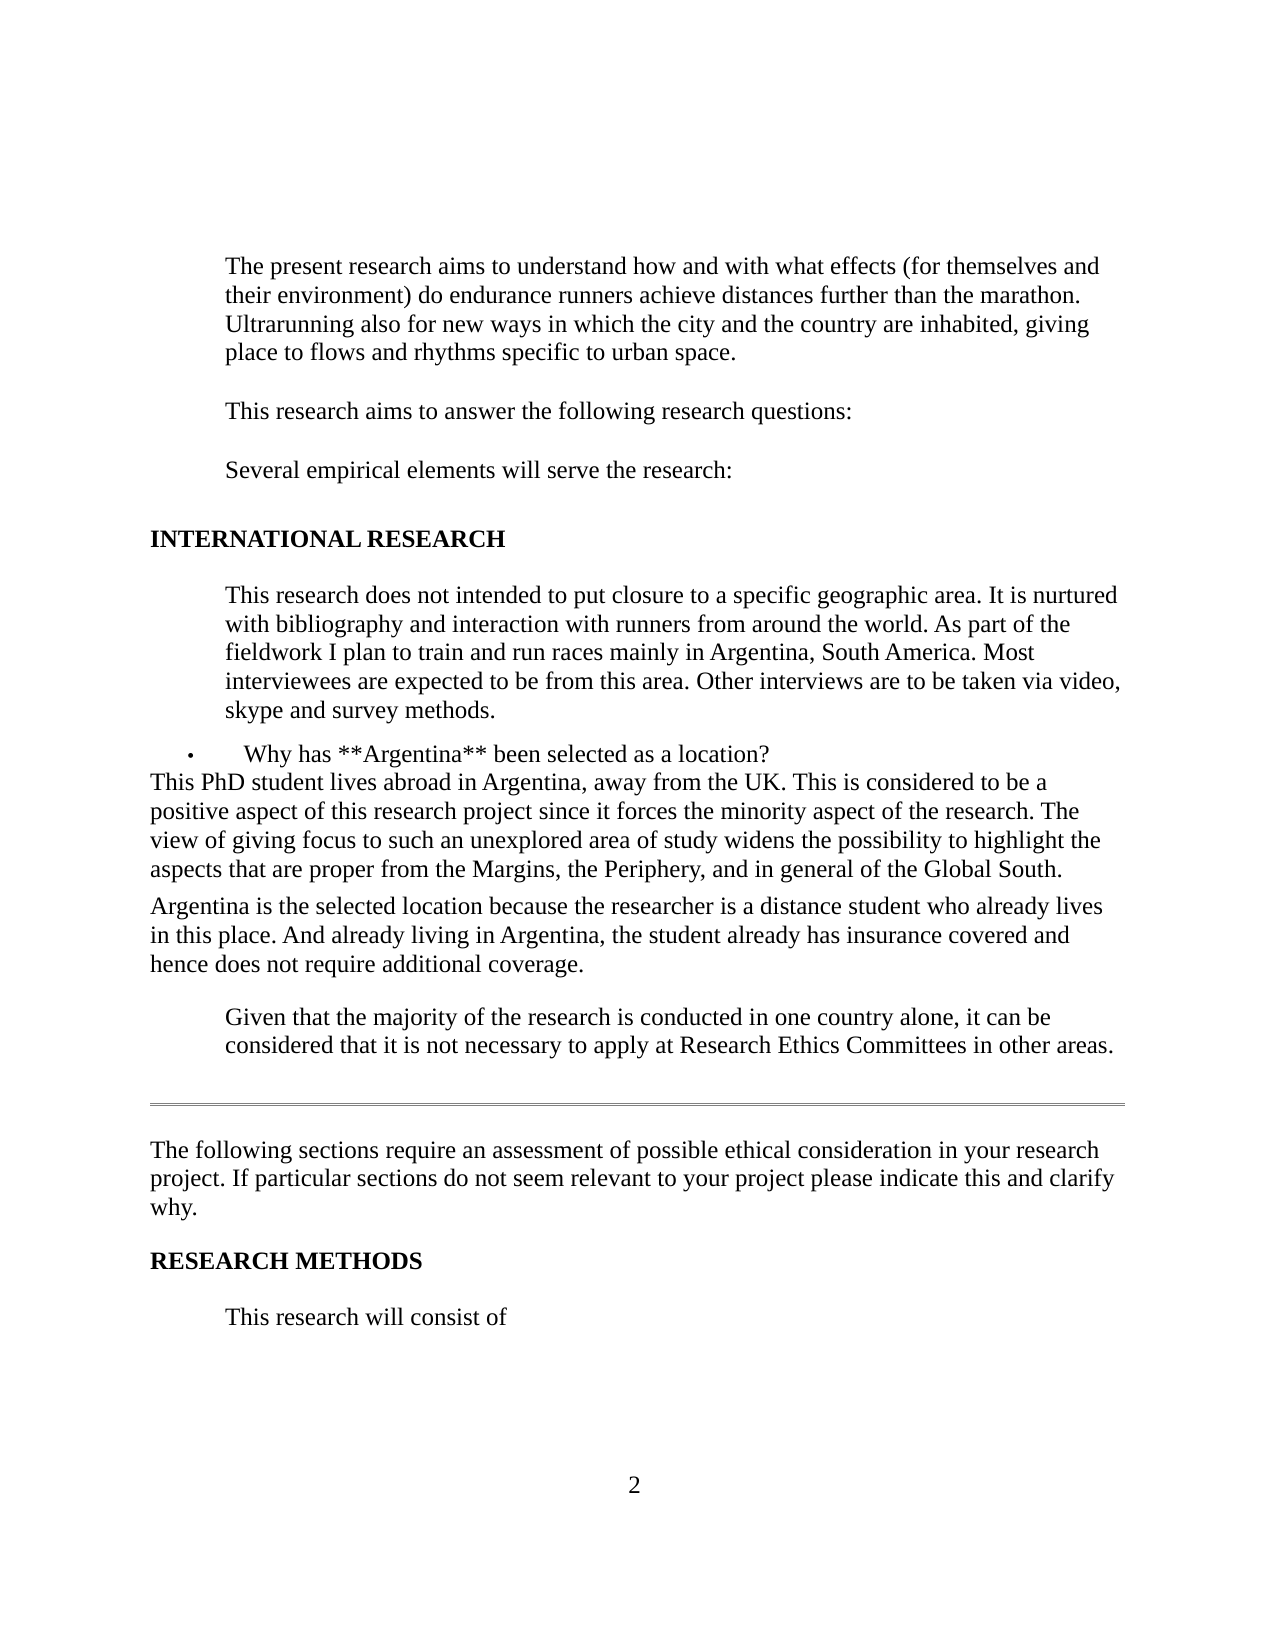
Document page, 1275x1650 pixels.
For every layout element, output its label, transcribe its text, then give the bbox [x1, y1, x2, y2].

text This research does not intended to put closure to a specific geographic area. It is nurtured with bibliography and interaction with runners from around the world. As part of the fieldwork I plan to train and run races mainly in Argentina, South America. Most interviewees are expected to be from this area. Other interviews are to be taken via video, skype and survey methods. [225, 580, 1125, 724]
text The following sections require an assessment of possible ethical consideration in your research project. If particular sections do not seem relevant to your project please indicate this and clarify why. [150, 1135, 1125, 1221]
text Several empirical elements will serve the research: [225, 455, 1125, 484]
text This research aims to answer the following research questions: [225, 396, 1125, 425]
text Argentina is the selected location because the researcher is a distance student who already lives in this place. And already living in Argentina, the student already has insurance covered and hence does not require additional coverage. [150, 891, 1125, 978]
text This PhD student lives abroad in Argentina, away from the UK. This is considered to be a positive aspect of this research project since it forces the minority aspect of the research. The view of giving focus to such an unexplored area of study widens the possibility to highlight the aspects that are proper from the Margins, the Periphery, and in general of the Global South. [150, 767, 1125, 882]
subtitle RESEARCH METHODS [150, 1246, 1125, 1275]
text The present research aims to understand how and with what effects (for themselves and their environment) do endurance runners achieve distances further than the marathon. Ultrarunning also for new ways in which the city and the country are inhabited, giving place to flows and rhythms specific to urban space. [225, 251, 1125, 366]
list Why has **Argentina** been selected as a location? [187, 739, 1125, 767]
text This research will consist of [225, 1302, 1125, 1331]
subtitle INTERNATIONAL RESEARCH [150, 524, 1125, 552]
text Given that the majority of the research is conducted in one country alone, it can be considered that it is not necessary to apply at Research Ethics Committees in other areas. [225, 1002, 1125, 1059]
